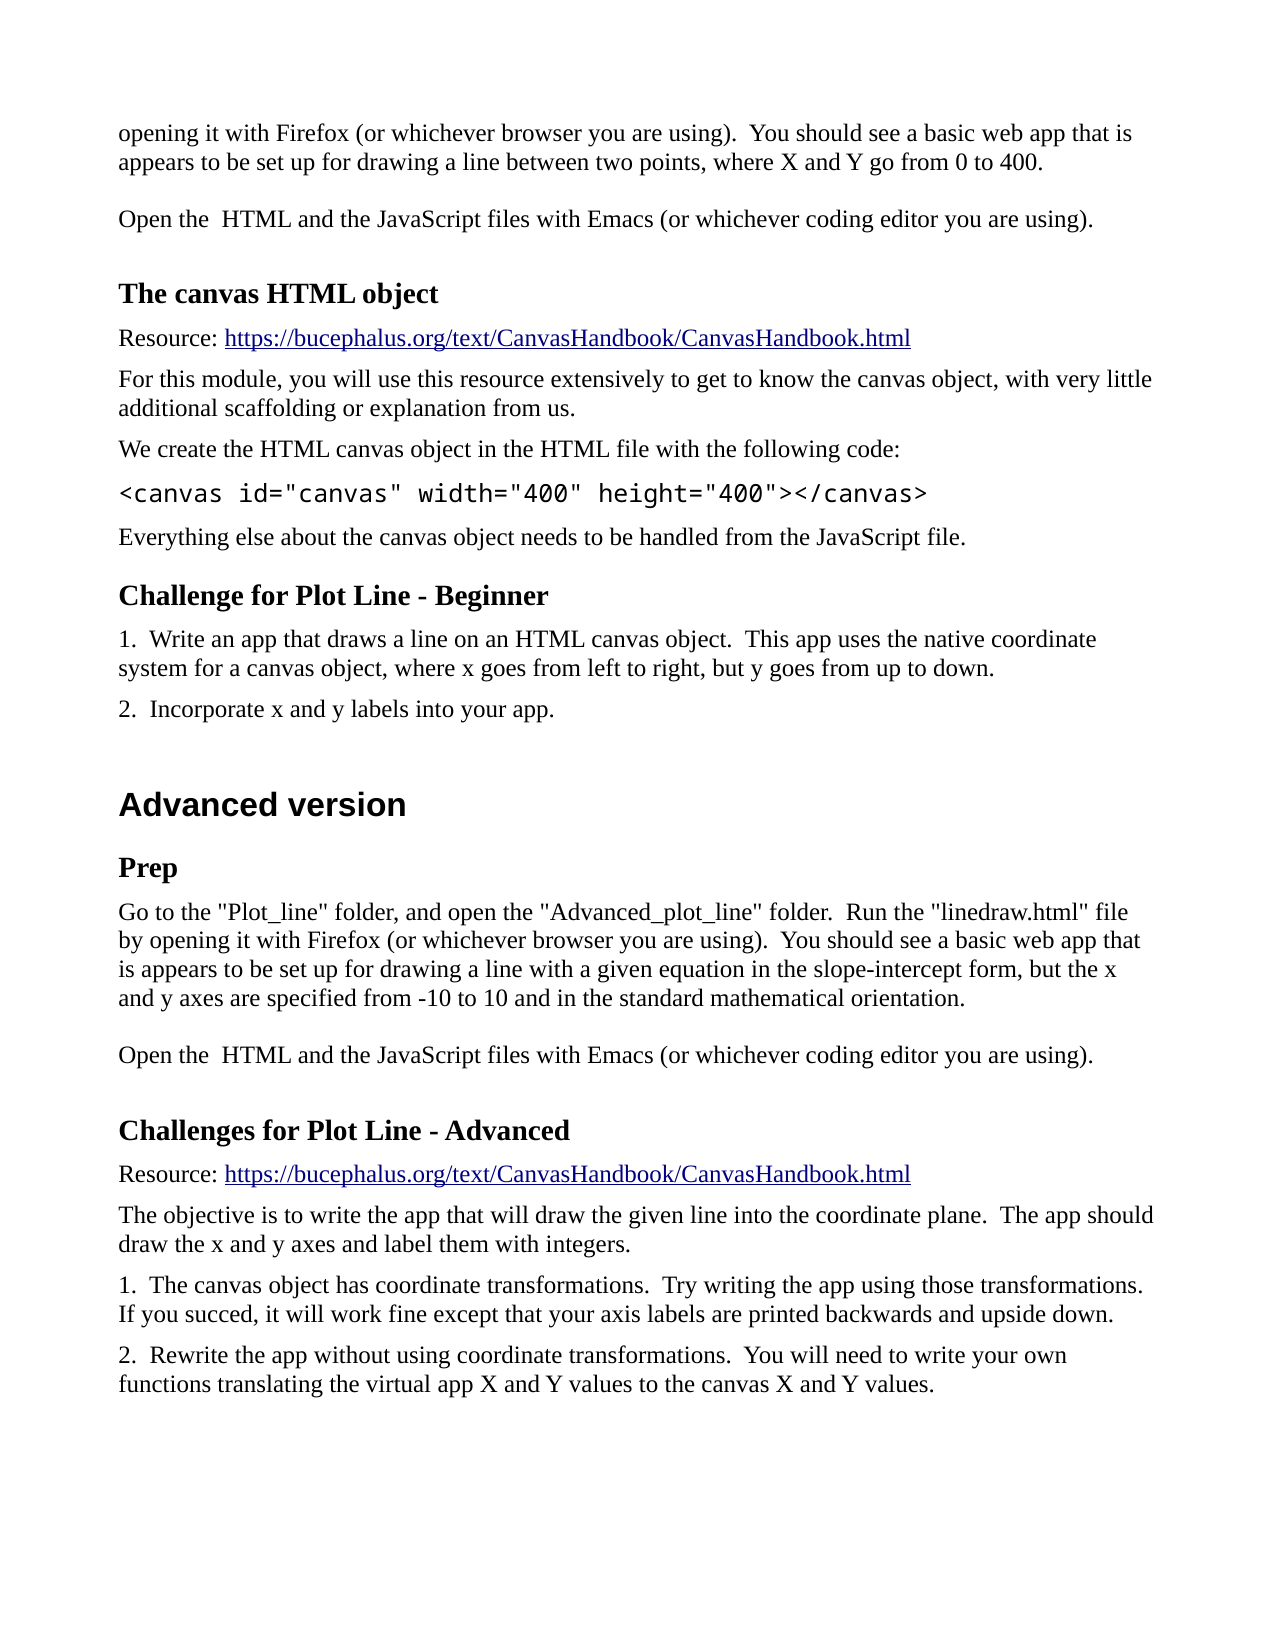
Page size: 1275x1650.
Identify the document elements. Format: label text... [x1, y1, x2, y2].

text opening it with Firefox (or whichever browser you are using). You should see a basic web app that is appears to be set up for drawing a line between two points, where X and Y go from 0 to 400. [118, 118, 1157, 176]
text <canvas id="canvas" width="400" height="400"></canvas> [118, 475, 1157, 509]
text Resource: https://bucephalus.org/text/CanvasHandbook/CanvasHandbook.html [118, 1159, 1157, 1187]
text Go to the "Plot_line" folder, and open the "Advanced_plot_line" folder. Run the "linedraw.html" file by opening it with Firefox (or whichever browser you are using). You should see a basic web app that is appears to be set up for drawing a line with a given equation in the slope-intercept form, but the x and y axes are specified from -10 to 10 and in the standard mathematical orientation. [118, 897, 1157, 1012]
text Resource: https://bucephalus.org/text/CanvasHandbook/CanvasHandbook.html [118, 323, 1157, 351]
text Open the HTML and the JavaScript files with Emacs (or whichever coding editor you are using). [118, 1040, 1157, 1069]
text The objective is to write the app that will draw the given line into the coordinate plane. The app should draw the x and y axes and label them with integers. [118, 1200, 1157, 1257]
text 2. Incorporate x and y labels into your app. [118, 694, 1157, 723]
text Everything else about the canvas object needs to be handled from the JavaScript file. [118, 522, 1157, 551]
subtitle Advanced version [118, 785, 1157, 823]
subtitle Challenge for Plot Line - Beginner [118, 578, 1157, 611]
text For this module, you will use this resource extensively to get to know the canvas object, with very little additional scaffolding or explanation from us. [118, 364, 1157, 421]
text We create the HTML canvas object in the HTML file with the following code: [118, 434, 1157, 463]
text 1. The canvas object has coordinate transformations. Try writing the app using those transformations. If you succed, it will work fine except that your axis labels are printed backwards and upside down. [118, 1270, 1157, 1327]
subtitle The canvas HTML object [118, 276, 1157, 310]
subtitle Prep [118, 850, 1157, 884]
text 1. Write an app that draws a line on an HTML canvas object. This app uses the native coordinate system for a canvas object, where x goes from left to right, but y goes from up to down. [118, 624, 1157, 681]
text Open the HTML and the JavaScript files with Emacs (or whichever coding editor you are using). [118, 204, 1157, 233]
text 2. Rewrite the app without using coordinate transformations. You will need to write your own functions translating the virtual app X and Y values to the canvas X and Y values. [118, 1340, 1157, 1397]
subtitle Challenges for Plot Line - Advanced [118, 1112, 1157, 1146]
